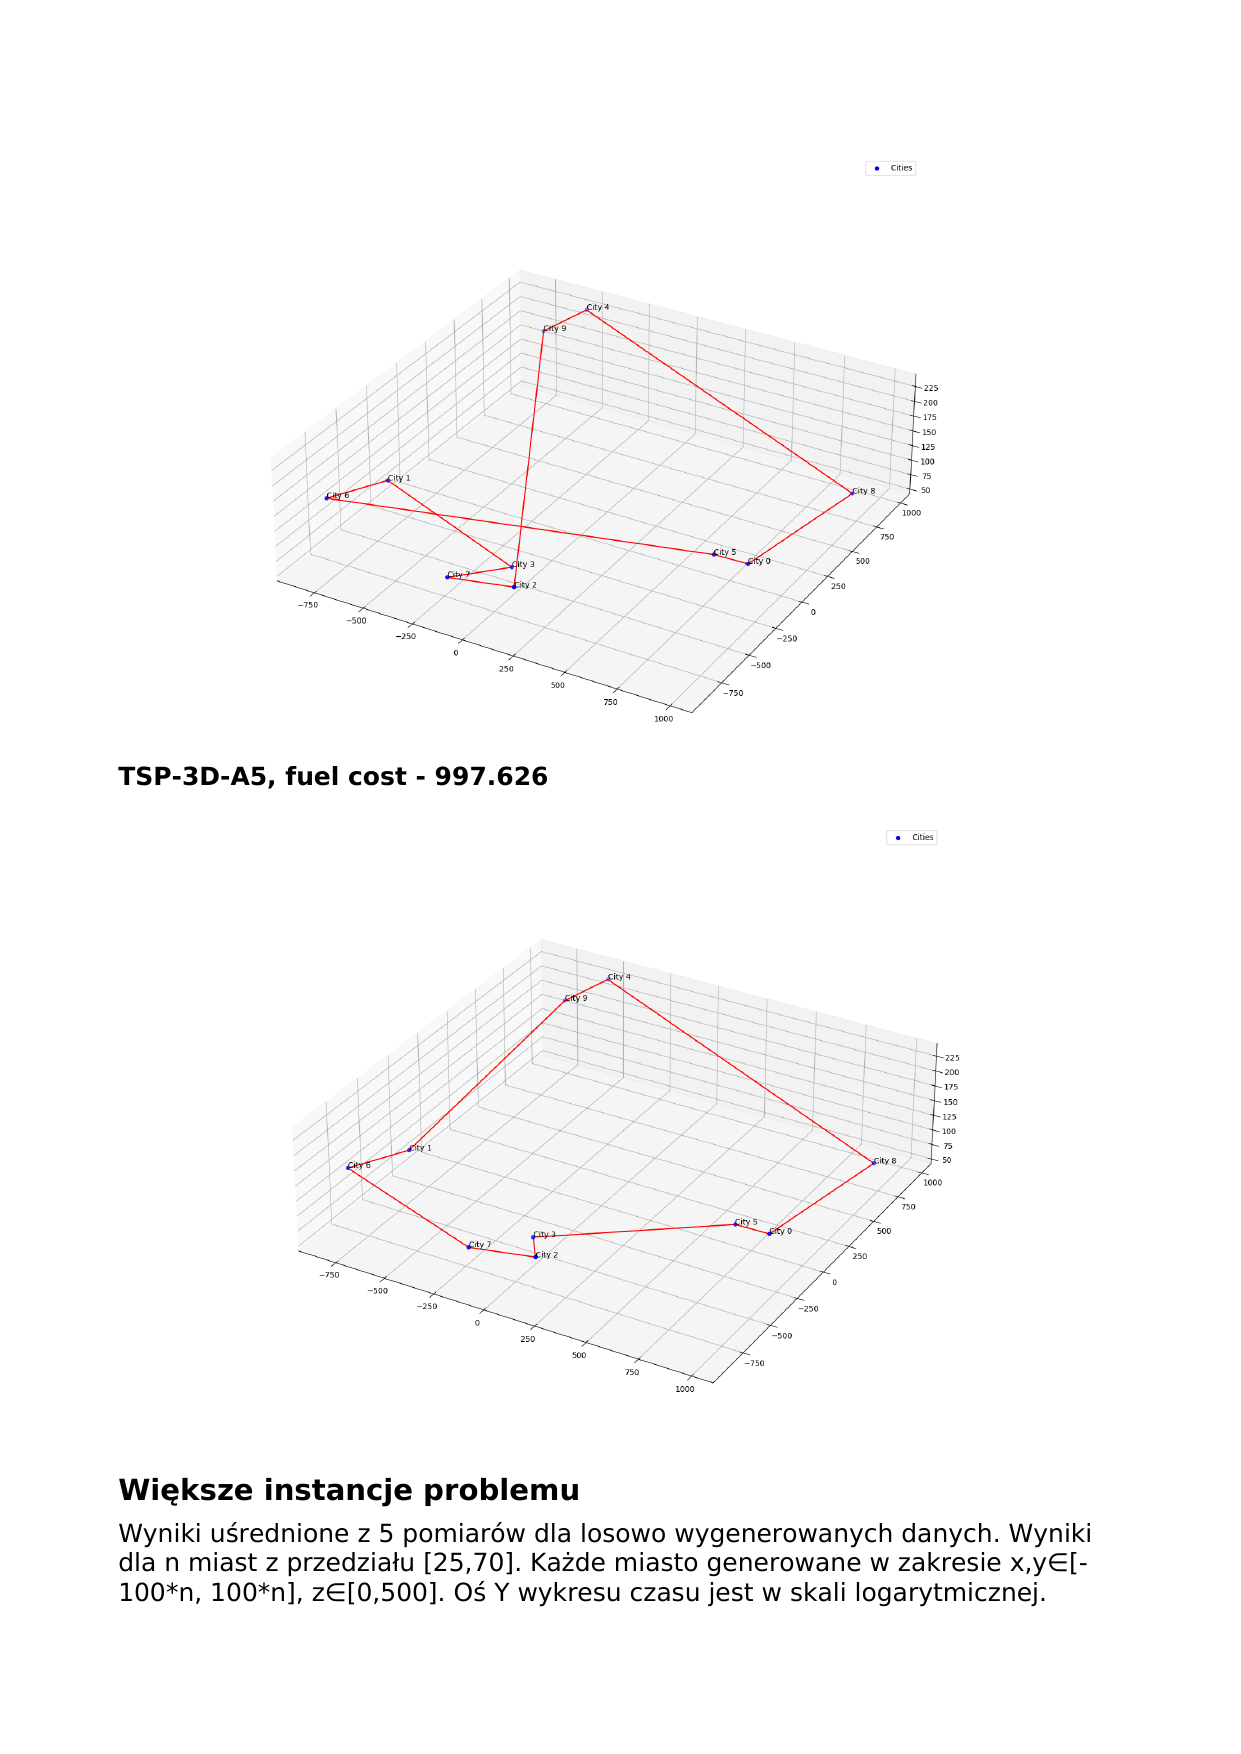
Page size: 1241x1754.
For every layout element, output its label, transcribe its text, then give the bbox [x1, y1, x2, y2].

subtitle Większe instancje problemu [118, 1473, 1122, 1507]
picture [118, 118, 1056, 750]
picture [118, 803, 1056, 1436]
text TSP-3D-A5, fuel cost - 997.626 [118, 762, 1122, 791]
text Wyniki uśrednione z 5 pomiarów dla losowo wygenerowanych danych. Wyniki dla n miast z przedziału [25,70]. Każde miasto generowane w zakresie x,y∈[-100*n, 100*n], z∈[0,500]. Oś Y wykresu czasu jest w skali logarytmicznej. [118, 1519, 1122, 1607]
